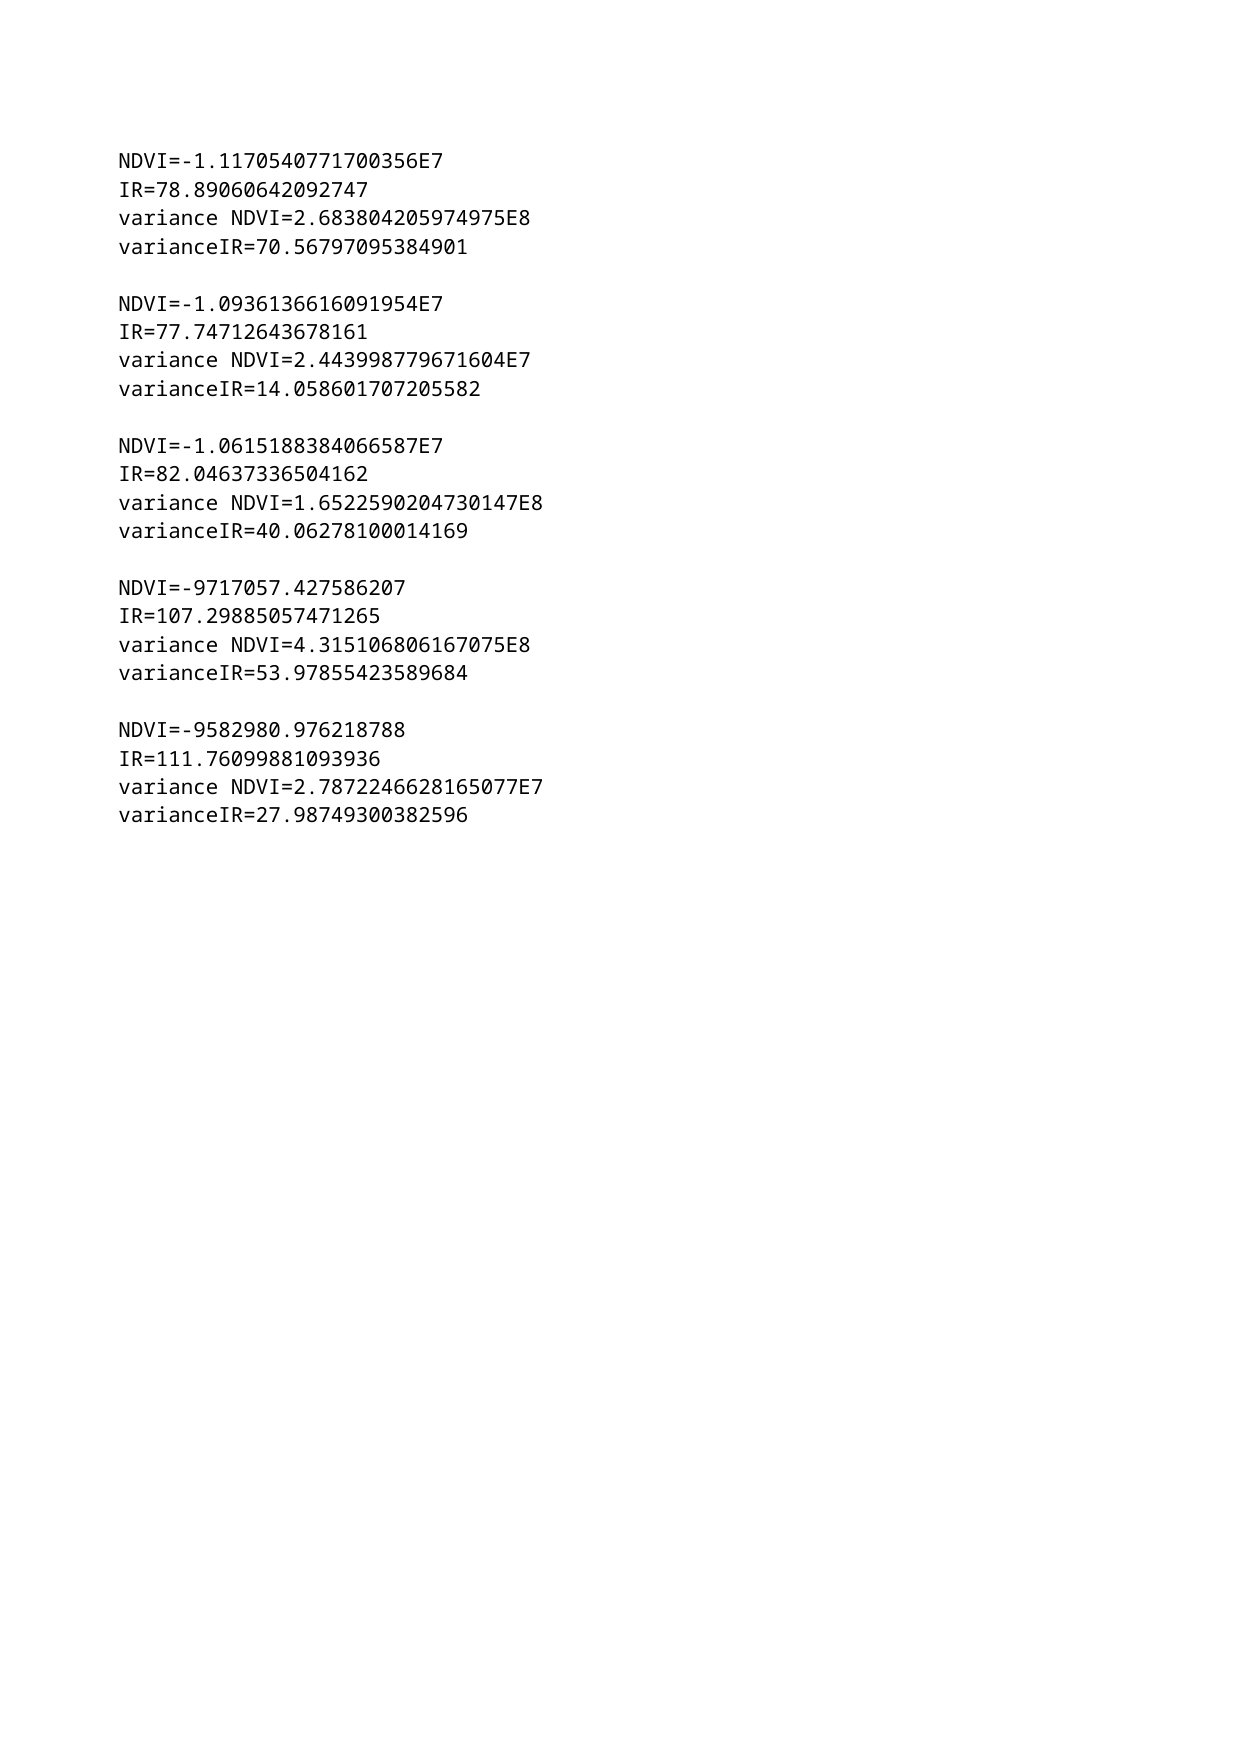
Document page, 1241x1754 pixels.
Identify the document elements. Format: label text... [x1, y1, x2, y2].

text NDVI=-9582980.976218788 [118, 715, 1122, 744]
text NDVI=-1.0936136616091954E7 [118, 289, 1122, 317]
text variance NDVI=2.443998779671604E7 [118, 346, 1122, 374]
text varianceIR=14.058601707205582 [118, 374, 1122, 402]
text NDVI=-1.0615188384066587E7 [118, 431, 1122, 459]
text NDVI=-1.1170540771700356E7 [118, 147, 1122, 175]
text varianceIR=40.06278100014169 [118, 516, 1122, 545]
text varianceIR=53.97855423589684 [118, 658, 1122, 687]
text IR=107.29885057471265 [118, 602, 1122, 630]
text IR=78.89060642092747 [118, 175, 1122, 203]
text IR=111.76099881093936 [118, 744, 1122, 772]
text IR=77.74712643678161 [118, 317, 1122, 346]
text varianceIR=27.98749300382596 [118, 801, 1122, 829]
text variance NDVI=1.6522590204730147E8 [118, 488, 1122, 516]
text variance NDVI=4.315106806167075E8 [118, 630, 1122, 658]
text IR=82.04637336504162 [118, 459, 1122, 488]
text variance NDVI=2.683804205974975E8 [118, 203, 1122, 232]
text NDVI=-9717057.427586207 [118, 573, 1122, 602]
text varianceIR=70.56797095384901 [118, 232, 1122, 260]
text variance NDVI=2.7872246628165077E7 [118, 772, 1122, 801]
